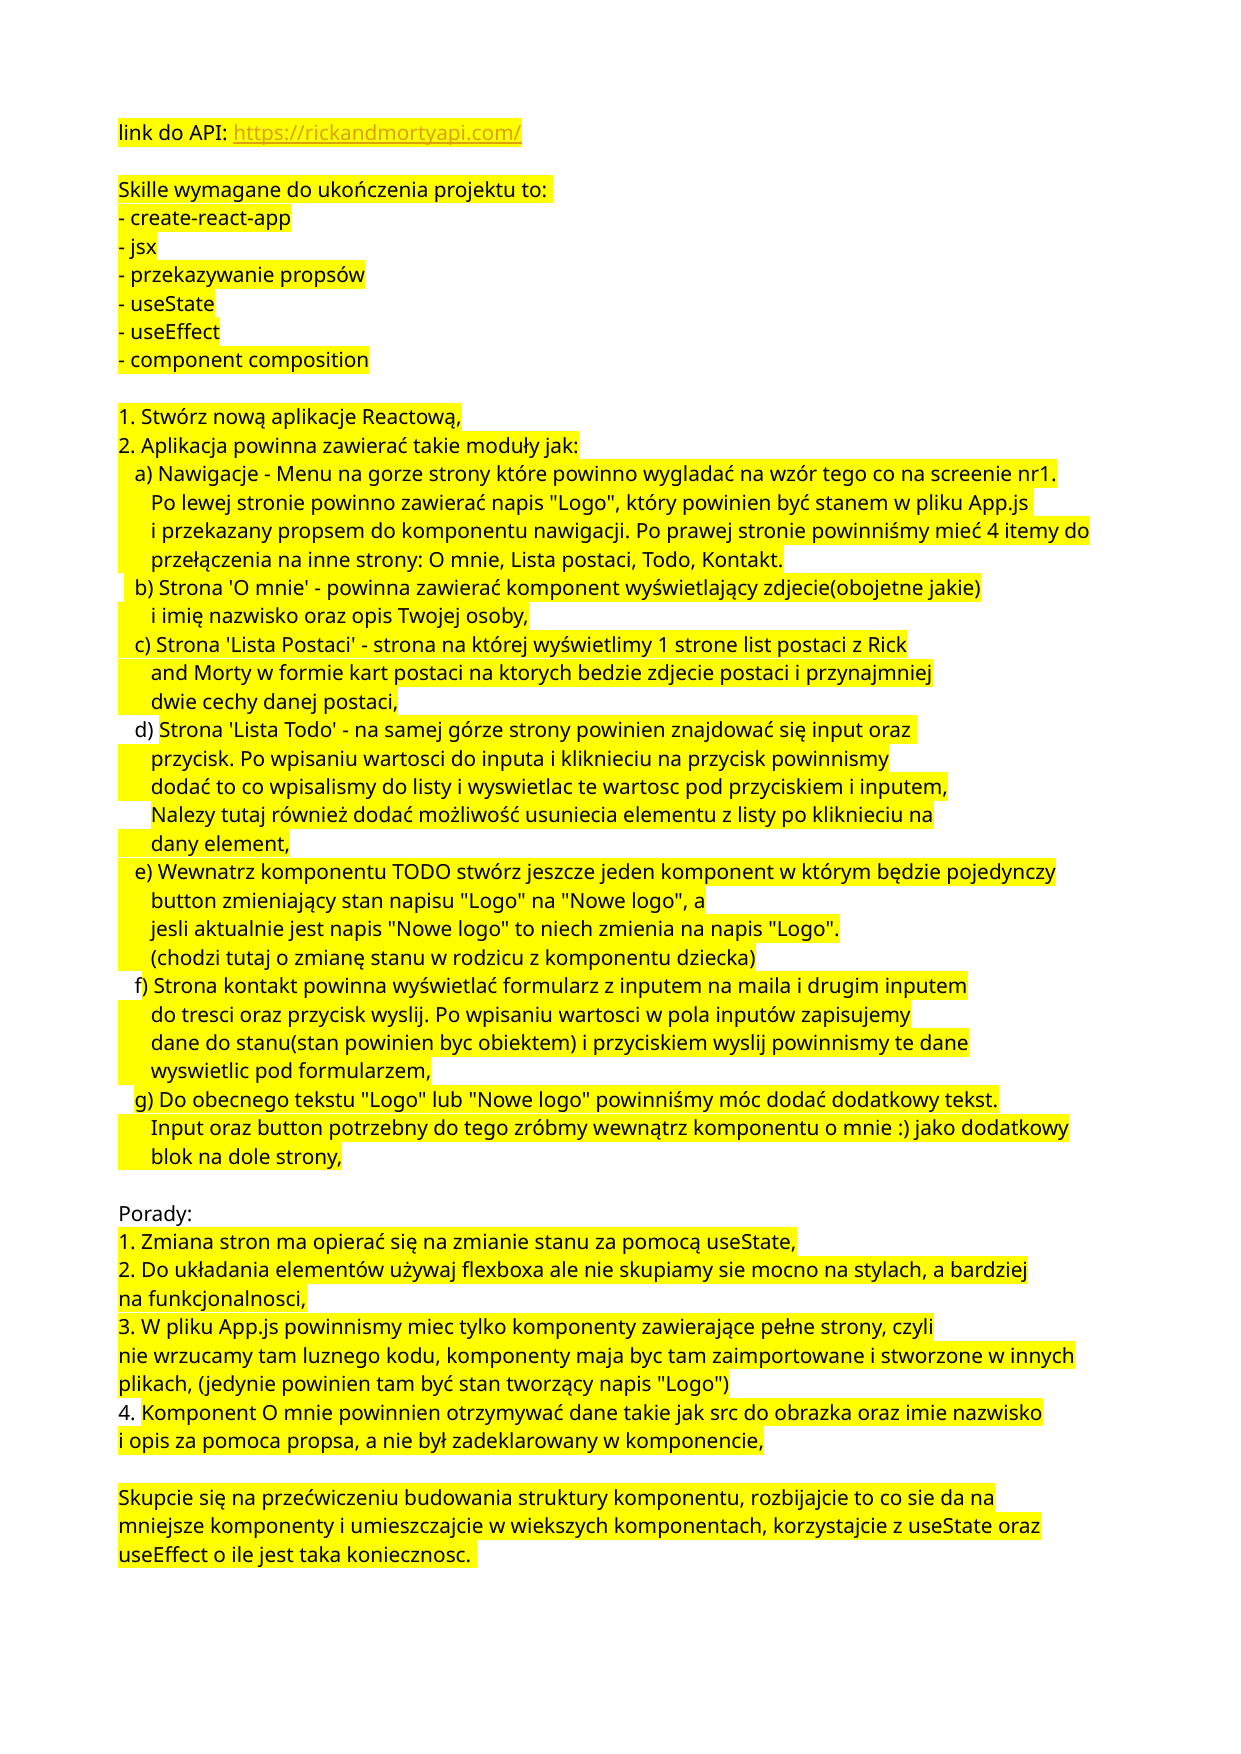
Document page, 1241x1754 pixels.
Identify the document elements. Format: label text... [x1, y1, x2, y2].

text 2. Aplikacja powinna zawierać takie moduły jak: [118, 431, 1122, 459]
text mniejsze komponenty i umieszczajcie w wiekszych komponentach, korzystajcie z useState oraz [118, 1512, 1122, 1540]
text 3. W pliku App.js powinnismy miec tylko komponenty zawierające pełne strony, czyli [118, 1312, 1122, 1341]
text and Morty w formie kart postaci na ktorych bedzie zdjecie postaci i przynajmniej [118, 658, 1122, 687]
text nie wrzucamy tam luznego kodu, komponenty maja byc tam zaimportowane i stworzone w innych [118, 1341, 1122, 1369]
text Porady: [118, 1199, 1122, 1227]
text plikach, (jedynie powinien tam być stan tworzący napis "Logo") [118, 1369, 1122, 1398]
text i imię nazwisko oraz opis Twojej osoby, [118, 602, 1122, 630]
text f) Strona kontakt powinna wyświetlać formularz z inputem na maila i drugim inputem [118, 971, 1122, 1000]
text przycisk. Po wpisaniu wartosci do inputa i kliknieciu na przycisk powinnismy [118, 744, 1122, 772]
text Nalezy tutaj również dodać możliwość usuniecia elementu z listy po kliknieciu na [118, 801, 1122, 829]
text Po lewej stronie powinno zawierać napis "Logo", który powinien być stanem w pliku App.js [118, 488, 1122, 516]
text 1. Zmiana stron ma opierać się na zmianie stanu za pomocą useState, [118, 1227, 1122, 1256]
text link do API: https://rickandmortyapi.com/ [118, 118, 1122, 147]
text - useEffect [118, 317, 1122, 346]
text dane do stanu(stan powinien byc obiektem) i przyciskiem wyslij powinnismy te dane [118, 1028, 1122, 1057]
text i opis za pomoca propsa, a nie był zadeklarowany w komponencie, [118, 1426, 1122, 1455]
text i przekazany propsem do komponentu nawigacji. Po prawej stronie powinniśmy mieć 4 itemy do [118, 516, 1122, 545]
text Input oraz button potrzebny do tego zróbmy wewnątrz komponentu o mnie :) jako dodatkowy [118, 1113, 1122, 1142]
text b) Strona 'O mnie' - powinna zawierać komponent wyświetlający zdjecie(obojetne jakie) [118, 573, 1122, 602]
text - component composition [118, 346, 1122, 374]
text blok na dole strony, [118, 1142, 1122, 1170]
text button zmieniający stan napisu "Logo" na "Nowe logo", a [118, 886, 1122, 914]
text c) Strona 'Lista Postaci' - strona na której wyświetlimy 1 strone list postaci z Rick [118, 630, 1122, 658]
text e) Wewnatrz komponentu TODO stwórz jeszcze jeden komponent w którym będzie pojedynczy [118, 857, 1122, 886]
text przełączenia na inne strony: O mnie, Lista postaci, Todo, Kontakt. [118, 545, 1122, 573]
text - przekazywanie propsów [118, 260, 1122, 289]
text Skille wymagane do ukończenia projektu to: [118, 175, 1122, 203]
text 2. Do układania elementów używaj flexboxa ale nie skupiamy sie mocno na stylach, a bardziej [118, 1256, 1122, 1284]
text - create-react-app [118, 203, 1122, 232]
text - useState [118, 289, 1122, 317]
text dany element, [118, 829, 1122, 857]
text Skupcie się na przećwiczeniu budowania struktury komponentu, rozbijajcie to co sie da na [118, 1483, 1122, 1512]
text - jsx [118, 232, 1122, 260]
text wyswietlic pod formularzem, [118, 1057, 1122, 1085]
text dwie cechy danej postaci, [118, 687, 1122, 715]
text (chodzi tutaj o zmianę stanu w rodzicu z komponentu dziecka) [118, 943, 1122, 971]
text a) Nawigacje - Menu na gorze strony które powinno wygladać na wzór tego co na screenie nr1. [118, 459, 1122, 488]
text dodać to co wpisalismy do listy i wyswietlac te wartosc pod przyciskiem i inputem, [118, 772, 1122, 801]
text g) Do obecnego tekstu "Logo" lub "Nowe logo" powinniśmy móc dodać dodatkowy tekst. [118, 1085, 1122, 1113]
text do tresci oraz przycisk wyslij. Po wpisaniu wartosci w pola inputów zapisujemy [118, 1000, 1122, 1028]
text jesli aktualnie jest napis "Nowe logo" to niech zmienia na napis "Logo". [118, 914, 1122, 943]
text useEffect o ile jest taka koniecznosc. [118, 1540, 1122, 1568]
text 4. Komponent O mnie powinnien otrzymywać dane takie jak src do obrazka oraz imie nazwisko [118, 1398, 1122, 1426]
text na funkcjonalnosci, [118, 1284, 1122, 1312]
text d) Strona 'Lista Todo' - na samej górze strony powinien znajdować się input oraz [118, 715, 1122, 744]
text 1. Stwórz nową aplikacje Reactową, [118, 402, 1122, 431]
